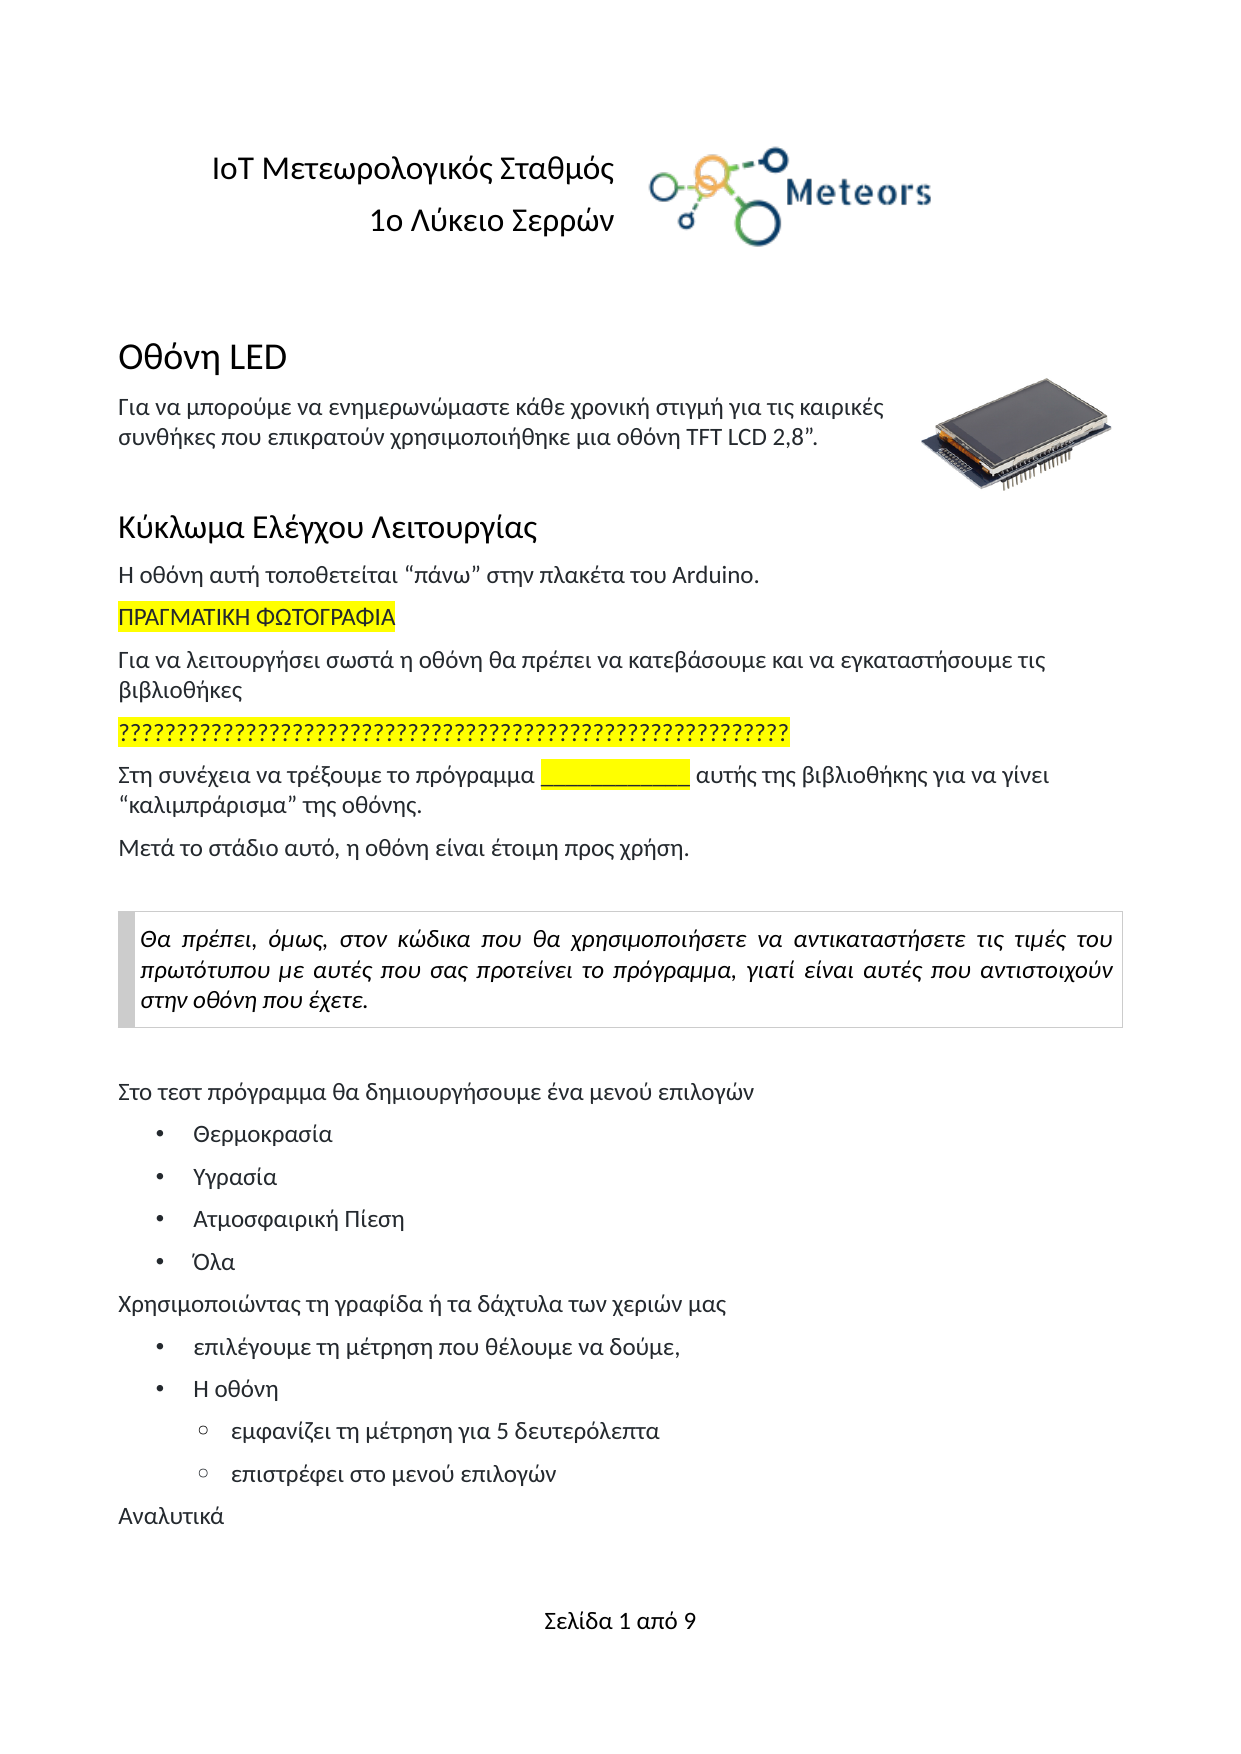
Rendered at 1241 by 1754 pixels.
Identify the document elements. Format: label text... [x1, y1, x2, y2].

table_header [119, 912, 134, 1027]
list Όλα [156, 1246, 1122, 1276]
subtitle Οθόνη LED [118, 333, 913, 379]
list επιλέγουμε τη μέτρηση που θέλουμε να δούμε, [156, 1331, 1122, 1361]
text Αναλυτικά [118, 1500, 1122, 1531]
list Η οθόνη [156, 1373, 1122, 1403]
picture [913, 332, 1120, 539]
subtitle Κύκλωμα Ελέγχου Λειτουργίας [118, 506, 1122, 547]
list Ατμοσφαιρική Πίεση [156, 1203, 1122, 1234]
table_header Θα πρέπει, όμως, στον κώδικα που θα χρησιμοποιήσετε να αντικαταστήσετε τις τιμές του πρωτότυπου με αυτές που σας προτείνει το πρόγραμμα, γιατί είναι αυτές που αντιστοιχούν στην οθόνη που έχετε. [135, 912, 1122, 1027]
text Στη συνέχεια να τρέξουμε το πρόγραμμα ____________ αυτής της βιβλιοθήκης για να γίνει “καλιμπράρισμα” της οθόνης. [118, 759, 1122, 820]
text H οθόνη αυτή τοποθετείται “πάνω” στην πλακέτα του Arduino. [118, 559, 1122, 589]
list Θερμοκρασία [156, 1119, 1122, 1149]
text Για να μπορούμε να ενημερωνώμαστε κάθε χρονική στιγμή για τις καιρικές συνθήκες που επικρατούν χρησιμοποιήθηκε μια οθόνη TFT LCD 2,8”. [118, 391, 913, 452]
text ?????????????????????????????????????????????????????????? [118, 717, 1122, 747]
text ΠΡΑΓΜΑΤΙΚΗ ΦΩΤΟΓΡΑΦΙΑ [118, 601, 1122, 632]
text Χρησιμοποιώντας τη γραφίδα ή τα δάχτυλα των χεριών μας [118, 1288, 1122, 1319]
list Υγρασία [156, 1161, 1122, 1192]
picture [625, 129, 947, 257]
list επιστρέφει στο μενού επιλογών [193, 1458, 1122, 1488]
list εμφανίζει τη μέτρηση για 5 δευτερόλεπτα [193, 1415, 1122, 1446]
text Μετά το στάδιο αυτό, η οθόνη είναι έτοιμη προς χρήση. [118, 832, 1122, 863]
text Για να λειτουργήσει σωστά η οθόνη θα πρέπει να κατεβάσουμε και να εγκαταστήσουμε τις βιβλιοθήκες [118, 644, 1122, 705]
text Στο τεστ πρόγραμμα θα δημιουργήσουμε ένα μενού επιλογών [118, 1076, 1122, 1107]
